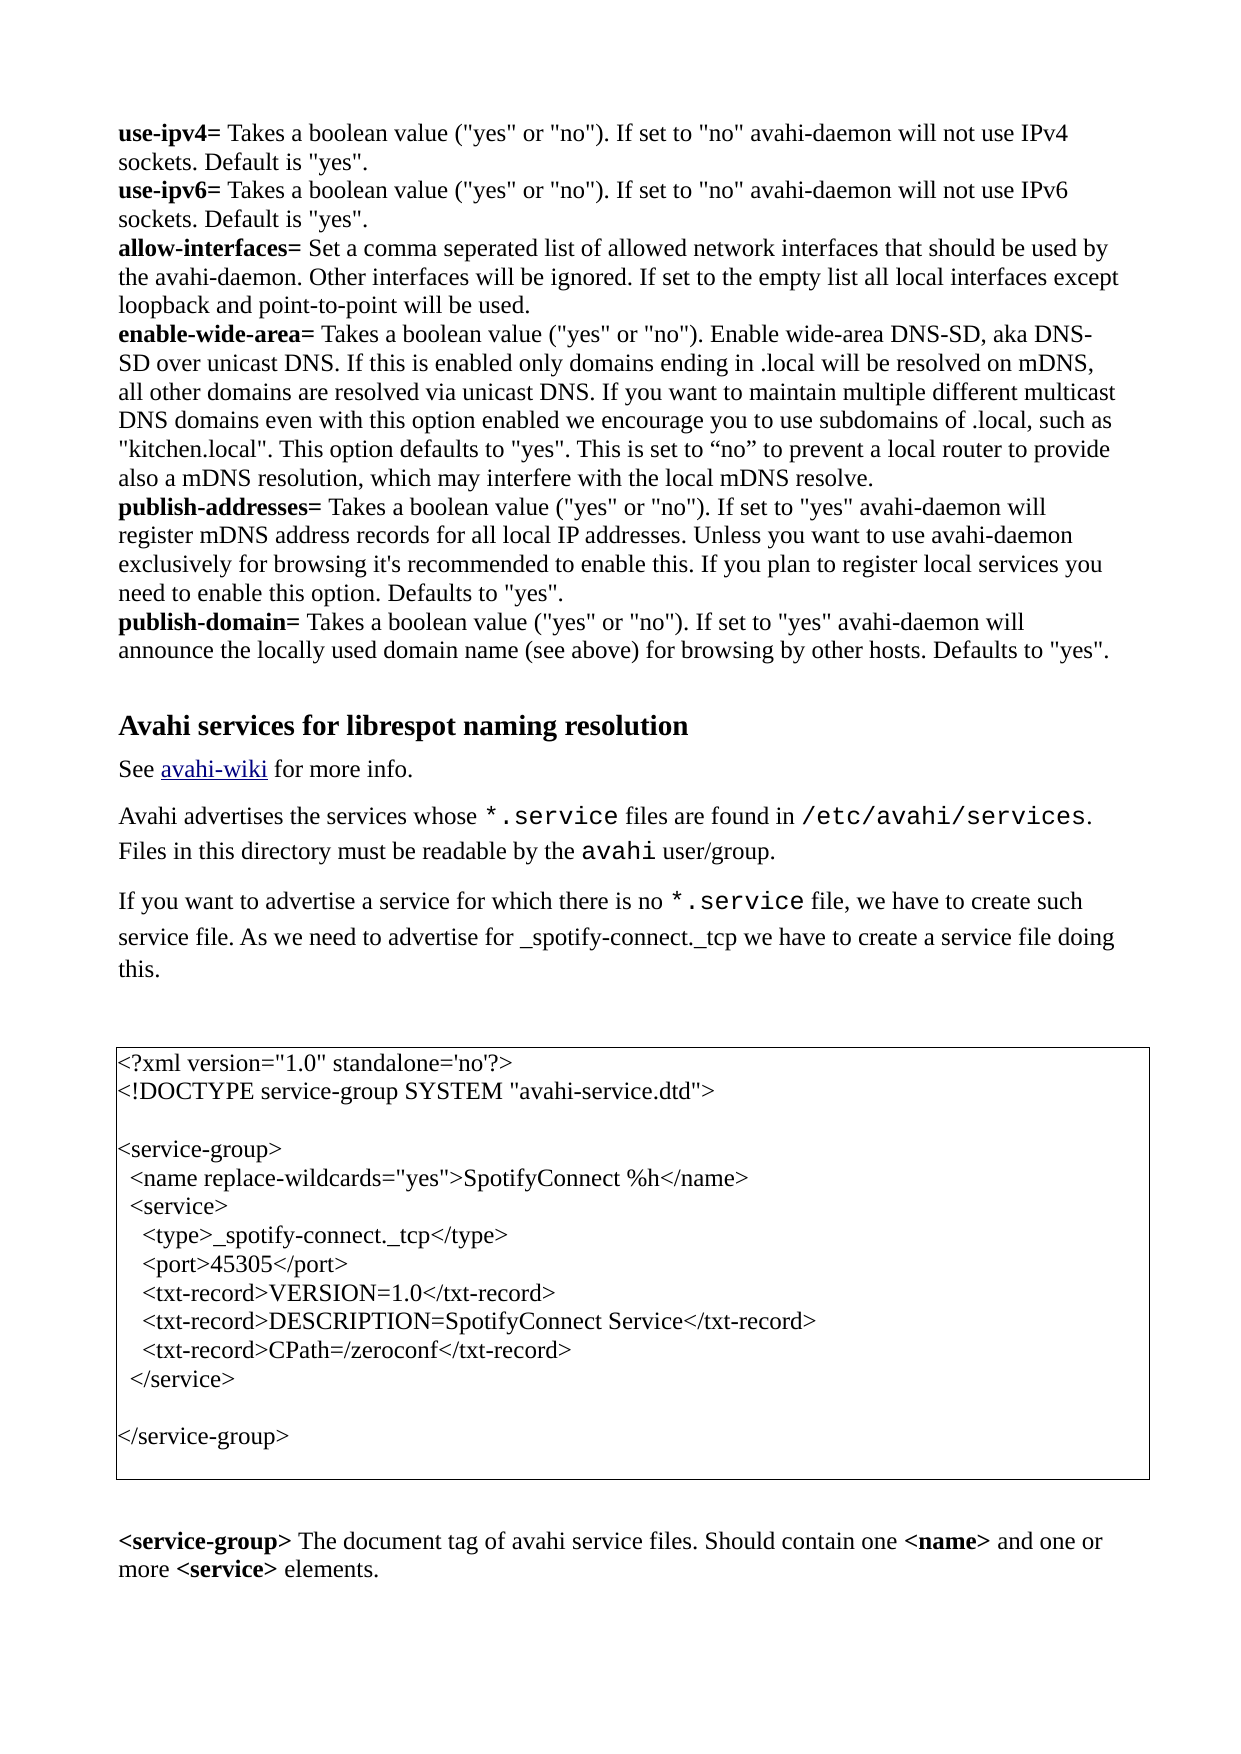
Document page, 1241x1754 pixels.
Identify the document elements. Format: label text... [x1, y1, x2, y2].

subtitle allow-interfaces= Set a comma seperated list of allowed network interfaces that should be used by the avahi-daemon. Other interfaces will be ignored. If set to the empty list all local interfaces except loopback and point-to-point will be used. [118, 233, 1122, 319]
subtitle use-ipv6= Takes a boolean value ("yes" or "no"). If set to "no" avahi-daemon will not use IPv6 sockets. Default is "yes". [118, 176, 1122, 233]
subtitle enable-wide-area= Takes a boolean value ("yes" or "no"). Enable wide-area DNS-SD, aka DNS-SD over unicast DNS. If this is enabled only domains ending in .local will be resolved on mDNS, all other domains are resolved via unicast DNS. If you want to maintain multiple different multicast DNS domains even with this option enabled we encourage you to use subdomains of .local, such as "kitchen.local". This option defaults to "yes". This is set to “no” to prevent a local router to provide also a mDNS resolution, which may interfere with the local mDNS resolve. [118, 319, 1122, 492]
text Avahi advertises the services whose *.service files are found in /etc/avahi/services. Files in this directory must be readable by the avahi user/group. [118, 801, 1122, 867]
subtitle use-ipv4= Takes a boolean value ("yes" or "no"). If set to "no" avahi-daemon will not use IPv4 sockets. Default is "yes". [118, 118, 1122, 176]
subtitle publish-addresses= Takes a boolean value ("yes" or "no"). If set to "yes" avahi-daemon will register mDNS address records for all local IP addresses. Unless you want to use avahi-daemon exclusively for browsing it's recommended to enable this. If you plan to register local services you need to enable this option. Defaults to "yes". [118, 492, 1122, 607]
subtitle <service-group> The document tag of avahi service files. Should contain one <name> and one or more <service> elements. [118, 1526, 1122, 1583]
text If you want to advertise a service for which there is no *.service file, we have to create such service file. As we need to advertise for _spotify-connect._tcp we have to create a service file doing this. [118, 886, 1122, 983]
subtitle publish-domain= Takes a boolean value ("yes" or "no"). If set to "yes" avahi-daemon will announce the locally used domain name (see above) for browsing by other hosts. Defaults to "yes". [118, 607, 1122, 664]
subtitle Avahi services for librespot naming resolution [118, 708, 1122, 741]
text See avahi-wiki for more info. [118, 754, 1122, 782]
